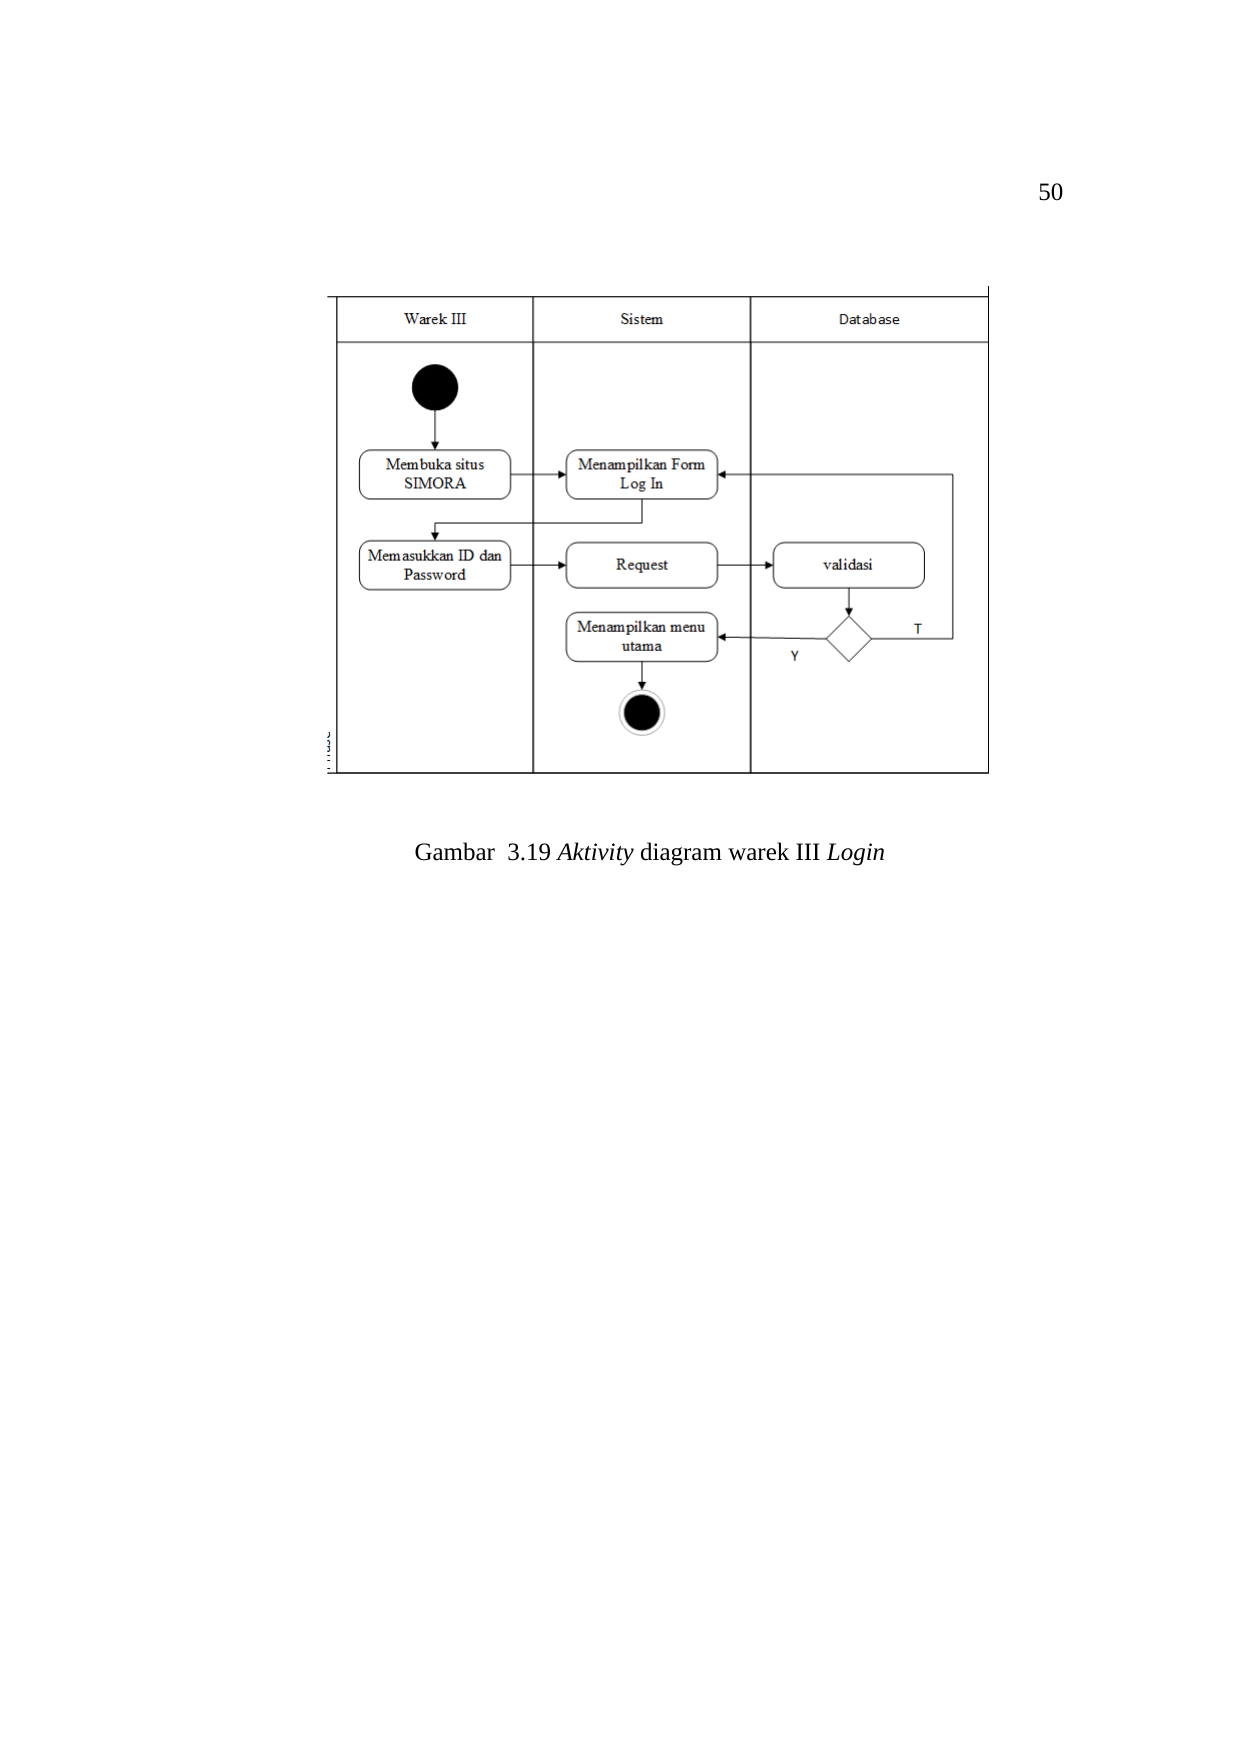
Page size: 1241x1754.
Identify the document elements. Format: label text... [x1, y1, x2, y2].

text Gambar 3.19 Aktivity diagram warek III Login [236, 837, 1063, 865]
picture [327, 286, 990, 779]
